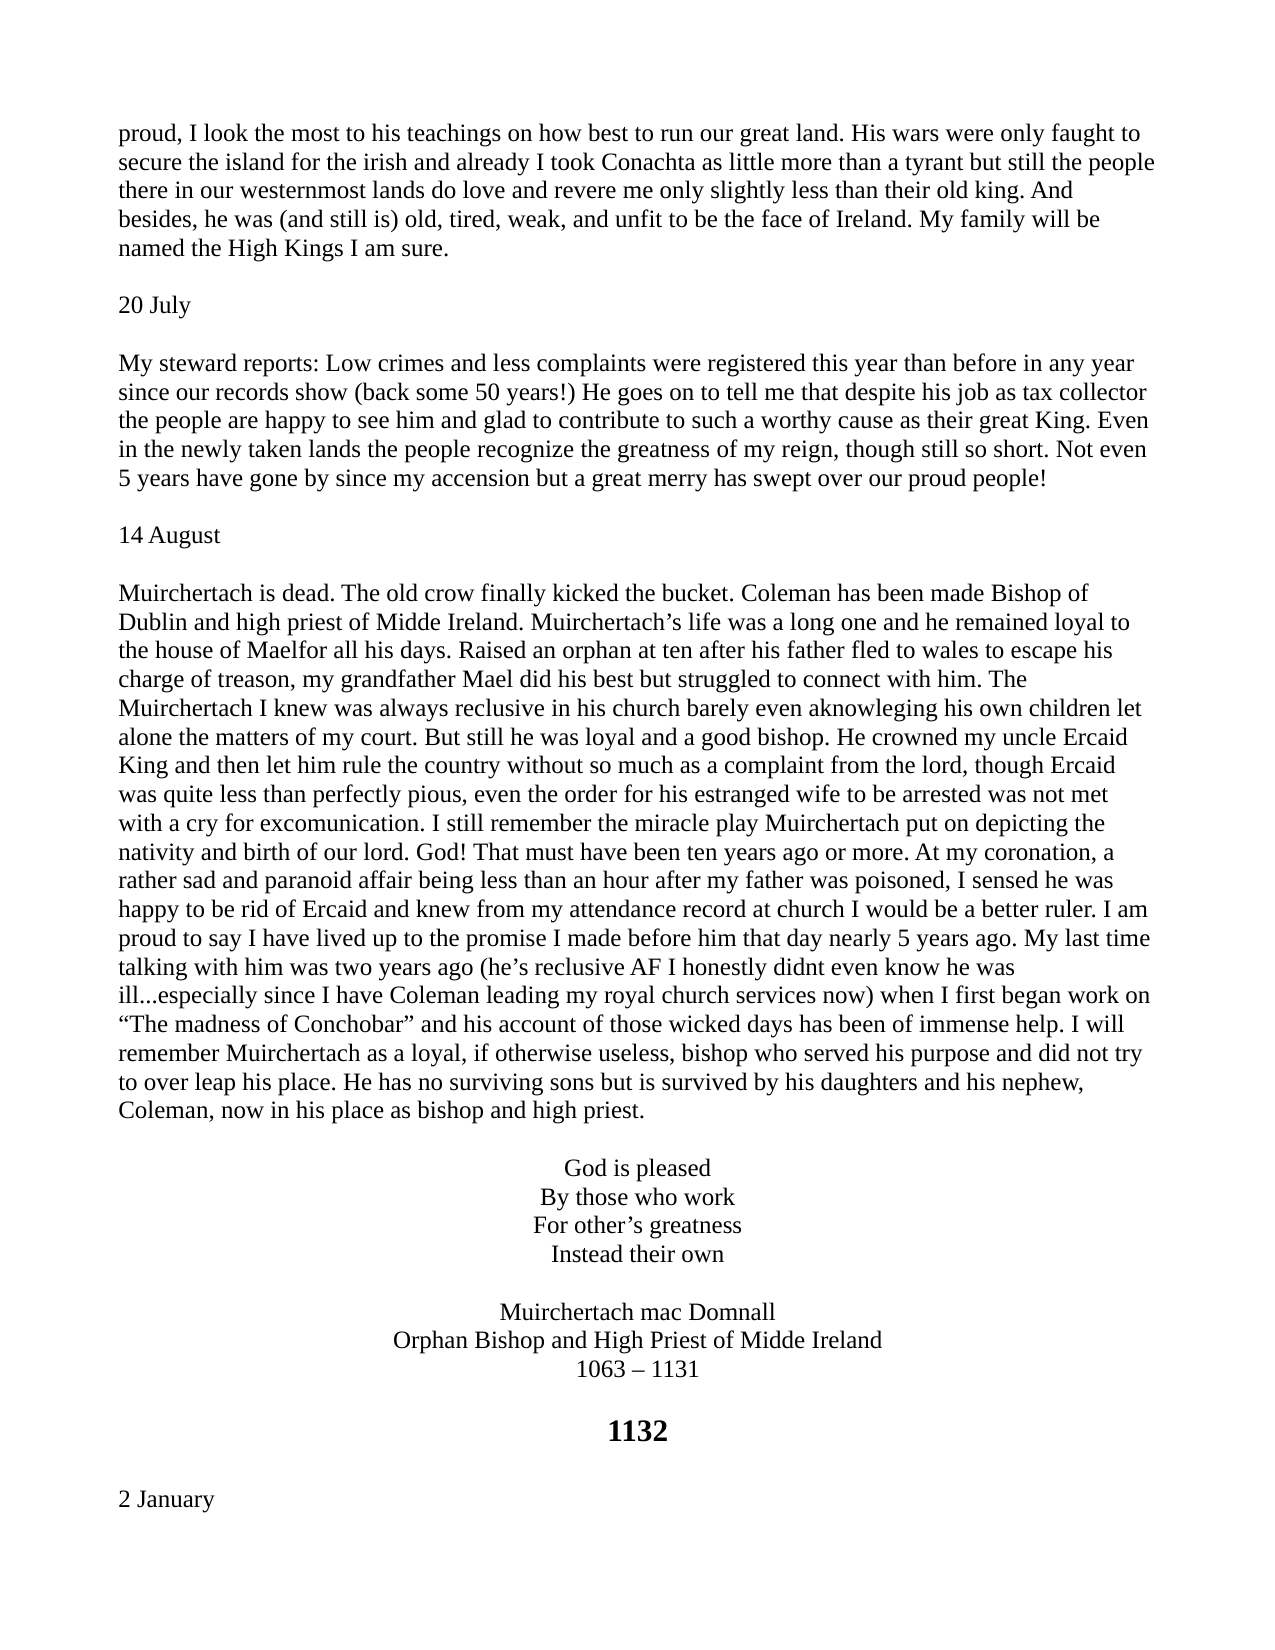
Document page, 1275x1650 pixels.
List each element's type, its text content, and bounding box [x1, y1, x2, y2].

text My steward reports: Low crimes and less complaints were registered this year than before in any year since our records show (back some 50 years!) He goes on to tell me that despite his job as tax collector the people are happy to see him and glad to contribute to such a worthy cause as their great King. Even in the newly taken lands the people recognize the greatness of my reign, though still so short. Not even 5 years have gone by since my accension but a great merry has swept over our proud people! [118, 348, 1157, 521]
text For other’s greatness [118, 1211, 1157, 1239]
text 1132 [118, 1412, 1157, 1448]
text 2 January [118, 1484, 1157, 1512]
text By those who work [118, 1182, 1157, 1211]
text Muirchertach mac Domnall [118, 1297, 1157, 1326]
text God is pleased [118, 1153, 1157, 1182]
text 20 July [118, 291, 1157, 319]
text 1063 – 1131 [118, 1354, 1157, 1383]
text Instead their own [118, 1239, 1157, 1268]
text proud, I look the most to his teachings on how best to run our great land. His wars were only faught to secure the island for the irish and already I took Conachta as little more than a tyrant but still the people there in our westernmost lands do love and revere me only slightly less than their old king. And besides, he was (and still is) old, tired, weak, and unfit to be the face of Ireland. My family will be named the High Kings I am sure. [118, 118, 1157, 262]
text Orphan Bishop and High Priest of Midde Ireland [118, 1326, 1157, 1354]
text Muirchertach is dead. The old crow finally kicked the bucket. Coleman has been made Bishop of Dublin and high priest of Midde Ireland. Muirchertach’s life was a long one and he remained loyal to the house of Maelfor all his days. Raised an orphan at ten after his father fled to wales to escape his charge of treason, my grandfather Mael did his best but struggled to connect with him. The Muirchertach I knew was always reclusive in his church barely even aknowleging his own children let alone the matters of my court. But still he was loyal and a good bishop. He crowned my uncle Ercaid King and then let him rule the country without so much as a complaint from the lord, though Ercaid was quite less than perfectly pious, even the order for his estranged wife to be arrested was not met with a cry for excomunication. I still remember the miracle play Muirchertach put on depicting the nativity and birth of our lord. God! That must have been ten years ago or more. At my coronation, a rather sad and paranoid affair being less than an hour after my father was poisoned, I sensed he was happy to be rid of Ercaid and knew from my attendance record at church I would be a better ruler. I am proud to say I have lived up to the promise I made before him that day nearly 5 years ago. My last time talking with him was two years ago (he’s reclusive AF I honestly didnt even know he was ill...especially since I have Coleman leading my royal church services now) when I first began work on “The madness of Conchobar” and his account of those wicked days has been of immense help. I will remember Muirchertach as a loyal, if otherwise useless, bishop who served his purpose and did not try to over leap his place. He has no surviving sons but is survived by his daughters and his nephew, Coleman, now in his place as bishop and high priest. [118, 578, 1157, 1124]
text 14 August [118, 521, 1157, 549]
